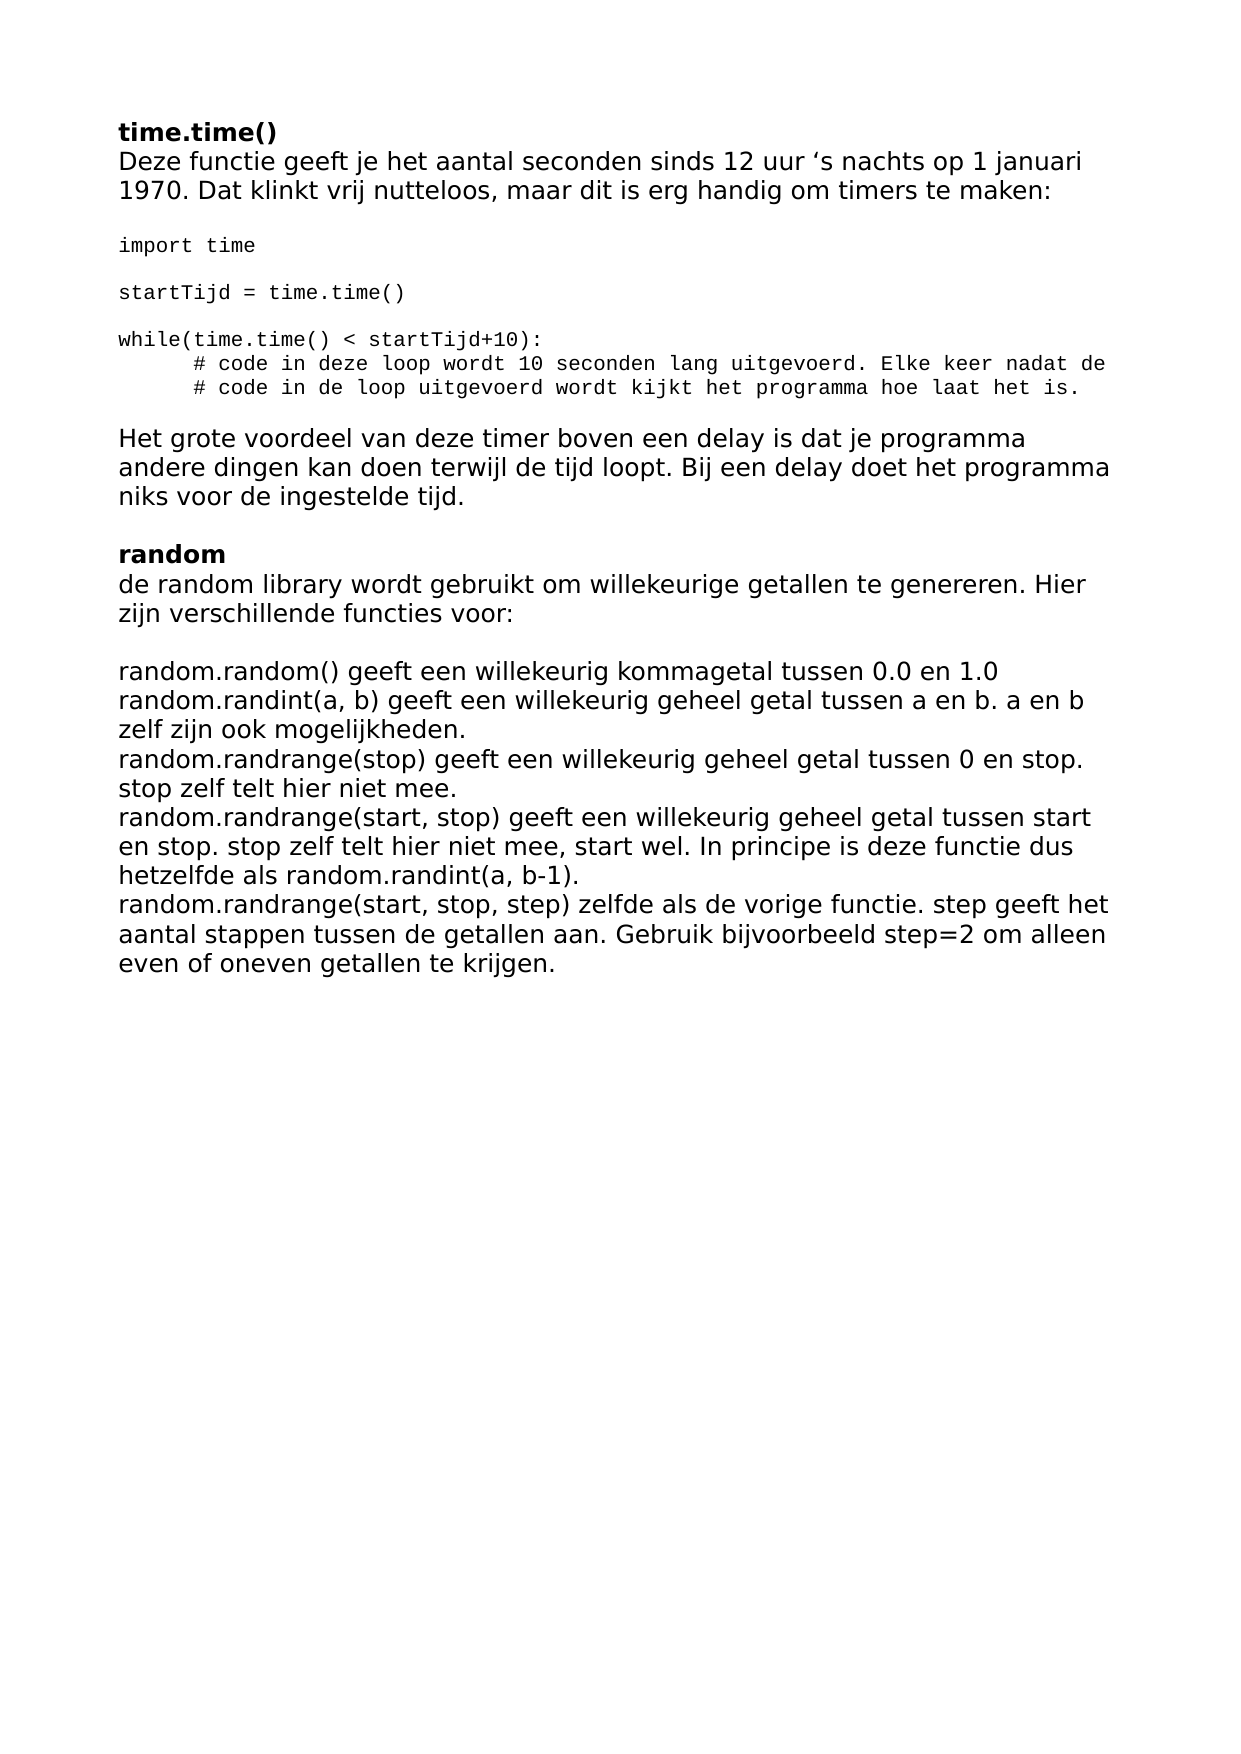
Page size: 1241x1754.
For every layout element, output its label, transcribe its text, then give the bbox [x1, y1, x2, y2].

text while(time.time() < startTijd+10): [118, 329, 1122, 353]
text random.randrange(start, stop, step) zelfde als de vorige functie. step geeft het aantal stappen tussen de getallen aan. Gebruik bijvoorbeeld step=2 om alleen even of oneven getallen te krijgen. [118, 891, 1122, 978]
text random.random() geeft een willekeurig kommagetal tussen 0.0 en 1.0 [118, 657, 1122, 686]
text random.randrange(stop) geeft een willekeurig geheel getal tussen 0 en stop. stop zelf telt hier niet mee. [118, 745, 1122, 803]
text startTijd = time.time() [118, 282, 1122, 306]
text import time [118, 235, 1122, 258]
text time.time() [118, 118, 1122, 147]
text # code in de loop uitgevoerd wordt kijkt het programma hoe laat het is. [118, 377, 1122, 400]
text de random library wordt gebruikt om willekeurige getallen te genereren. Hier zijn verschillende functies voor: [118, 570, 1122, 628]
text random [118, 541, 1122, 570]
text random.randint(a, b) geeft een willekeurig geheel getal tussen a en b. a en b zelf zijn ook mogelijkheden. [118, 686, 1122, 745]
text Het grote voordeel van deze timer boven een delay is dat je programma andere dingen kan doen terwijl de tijd loopt. Bij een delay doet het programma niks voor de ingestelde tijd. [118, 424, 1122, 511]
text # code in deze loop wordt 10 seconden lang uitgevoerd. Elke keer nadat de [118, 353, 1122, 377]
text Deze functie geeft je het aantal seconden sinds 12 uur ‘s nachts op 1 januari 1970. Dat klinkt vrij nutteloos, maar dit is erg handig om timers te maken: [118, 147, 1122, 206]
text random.randrange(start, stop) geeft een willekeurig geheel getal tussen start en stop. stop zelf telt hier niet mee, start wel. In principe is deze functie dus hetzelfde als random.randint(a, b-1). [118, 803, 1122, 891]
